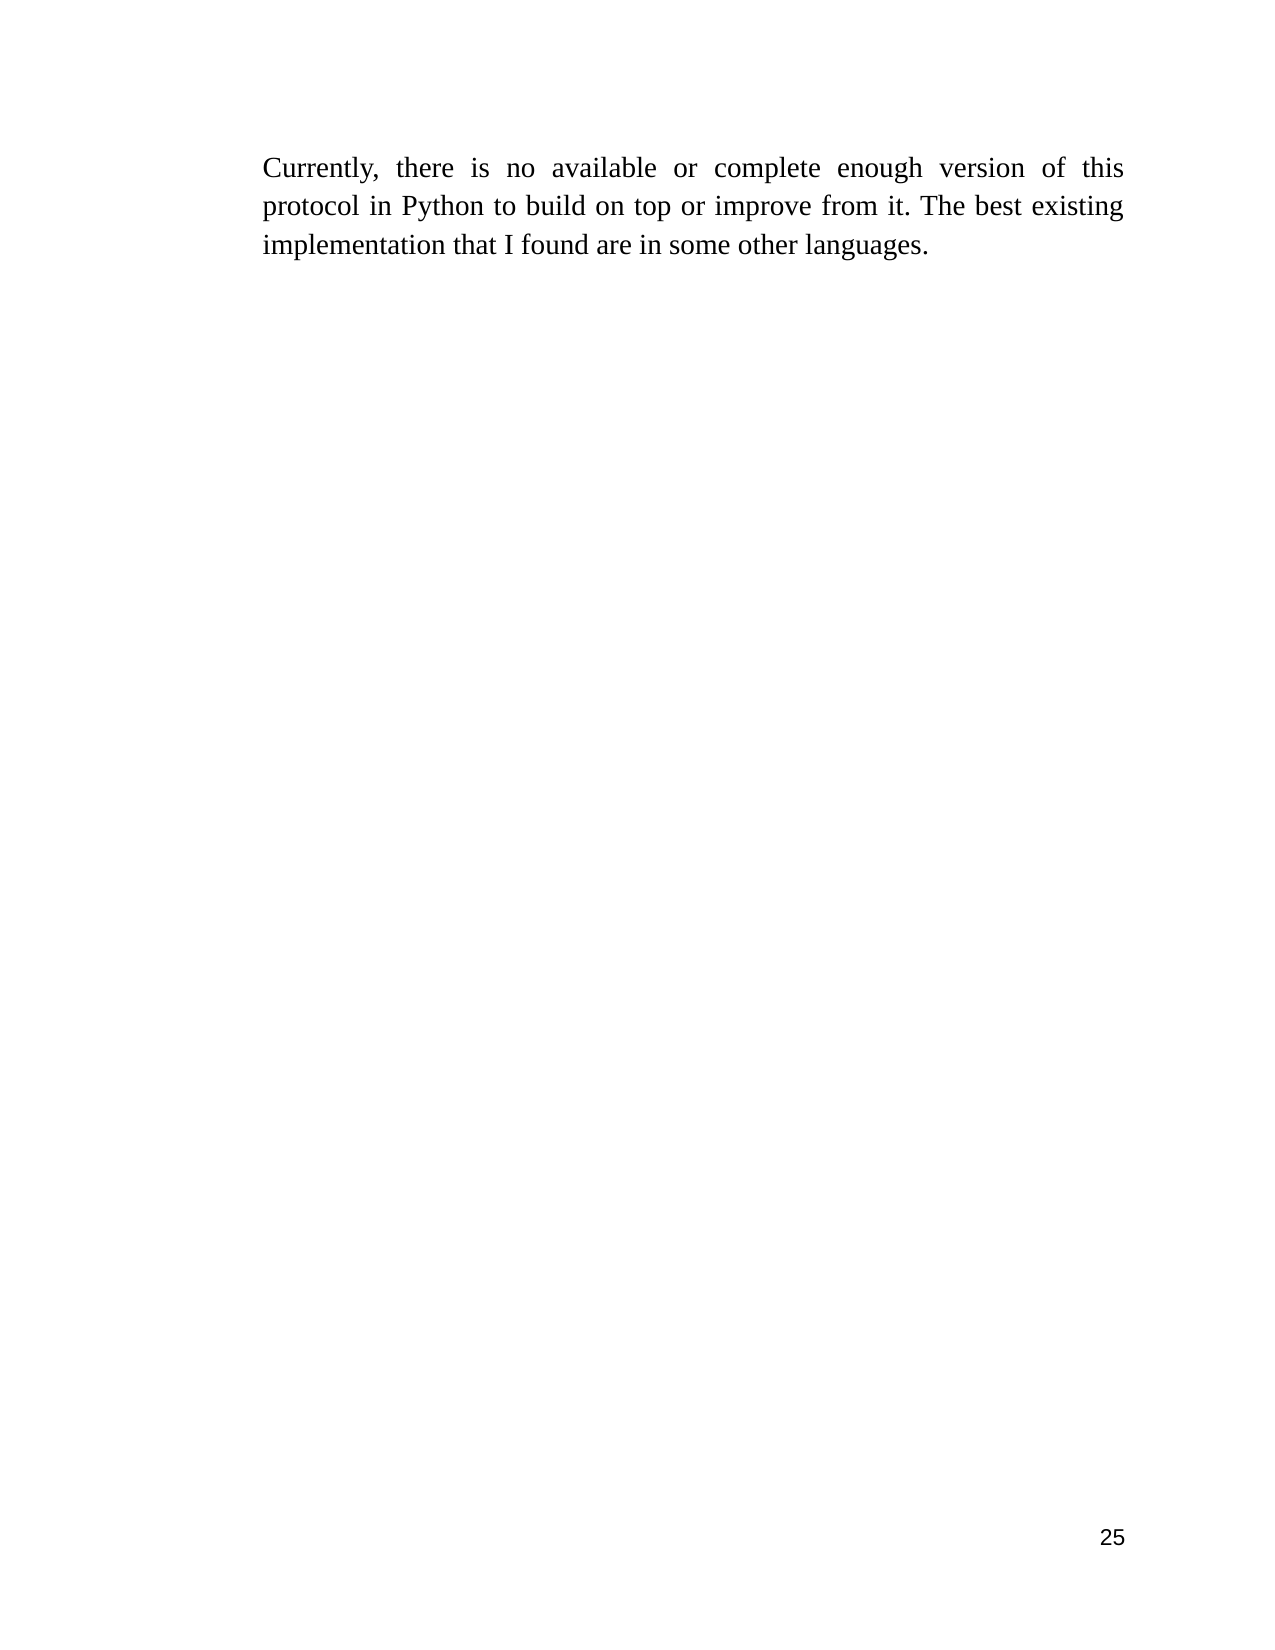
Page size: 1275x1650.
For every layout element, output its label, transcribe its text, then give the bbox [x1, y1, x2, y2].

text Currently, there is no available or complete enough version of this protocol in Python to build on top or improve from it. The best existing implementation that I found are in some other languages. [262, 150, 1125, 261]
